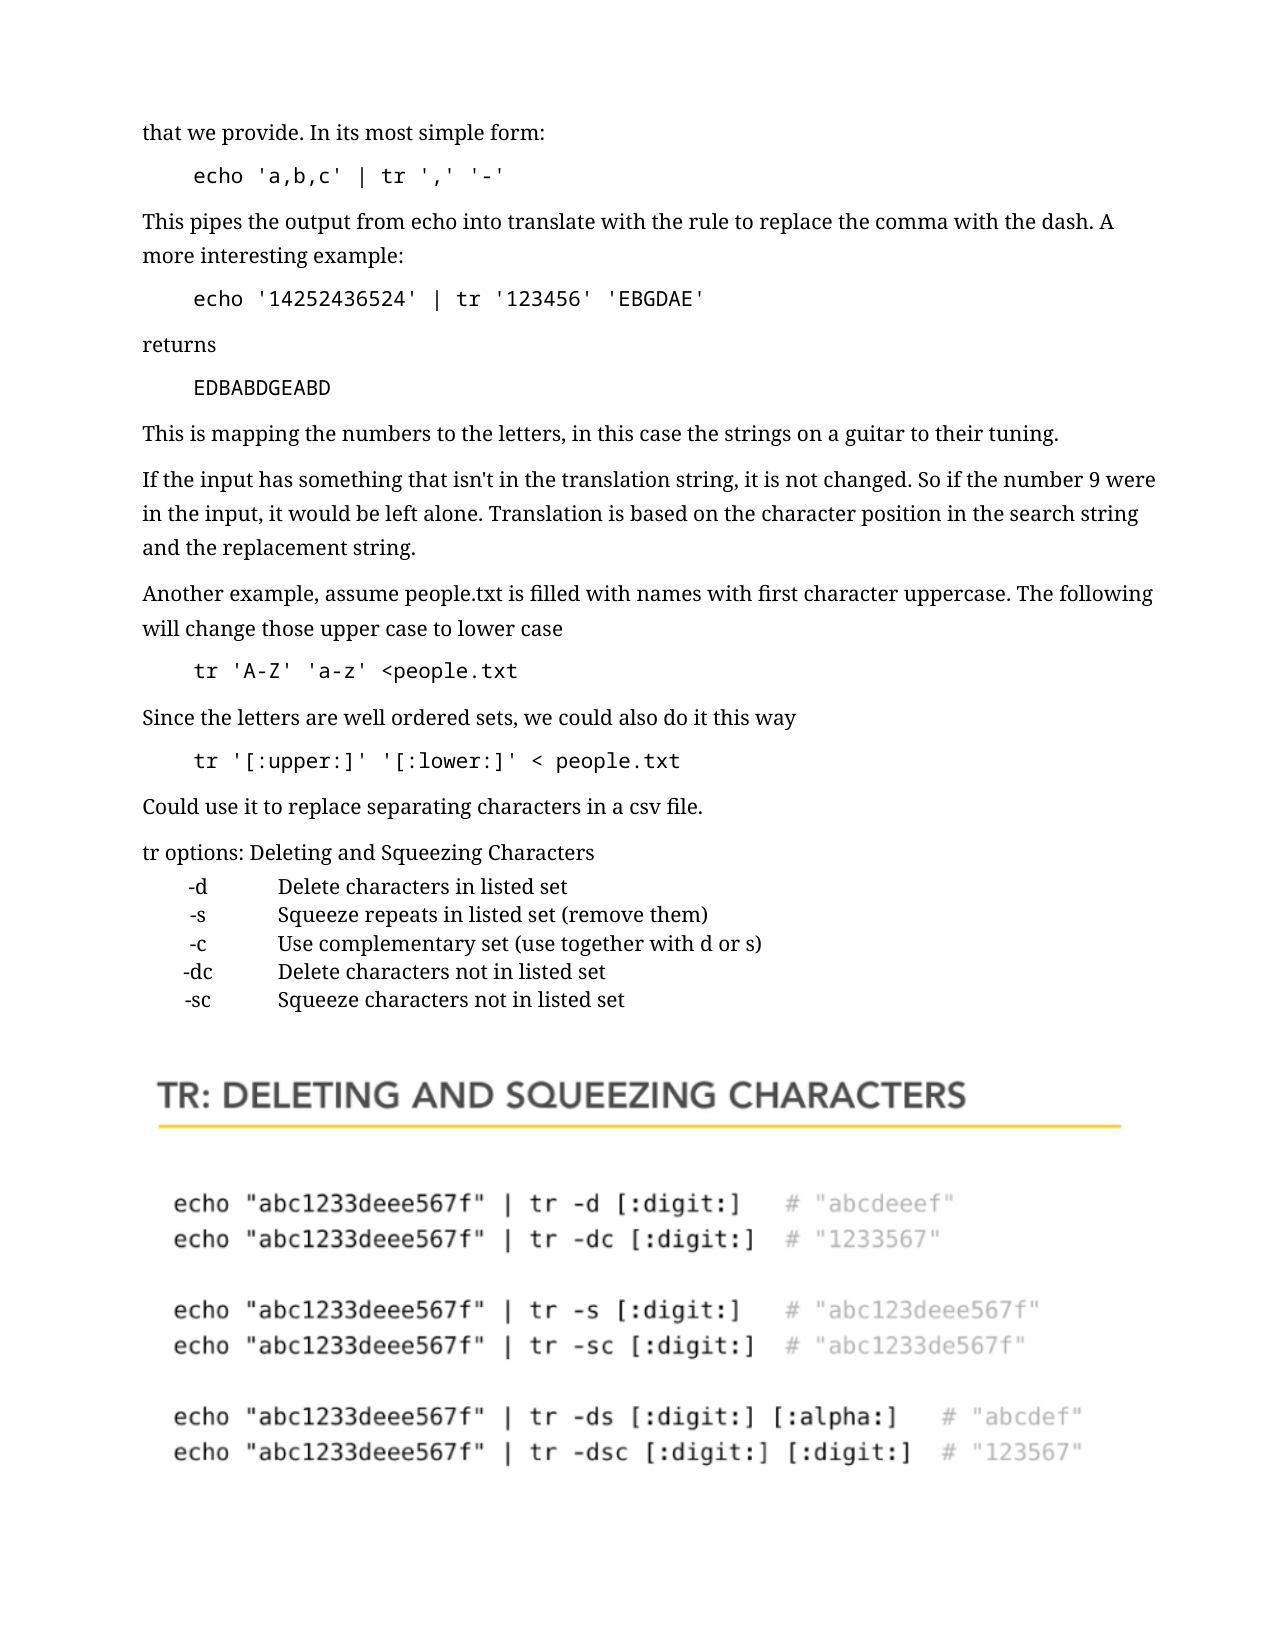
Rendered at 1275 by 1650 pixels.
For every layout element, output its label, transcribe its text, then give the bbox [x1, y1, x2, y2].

text Since the letters are well ordered sets, we could also do it this way [142, 703, 1157, 731]
table_cell Delete characters not in listed set [278, 957, 1157, 986]
picture [130, 1060, 1145, 1530]
table_cell -dc [118, 957, 278, 986]
text If the input has something that isn't in the translation string, it is not changed. So if the number 9 were in the input, it would be left alone. Translation is based on the character position in the search string and the replacement string. [142, 465, 1157, 562]
table_cell Squeeze characters not in listed set [278, 986, 1157, 1014]
text tr options: Deleting and Squeezing Characters [142, 838, 1157, 866]
text EDBABDGEABD [193, 373, 1040, 402]
table_header -d [118, 872, 278, 900]
text Another example, assume people.txt is filled with names with first character uppercase. The following will change those upper case to lower case [142, 579, 1157, 642]
text This is mapping the numbers to the letters, in this case the strings on a guitar to their tuning. [142, 419, 1157, 448]
text tr '[:upper:]' '[:lower:]' < people.txt [193, 746, 1040, 774]
text returns [142, 330, 1157, 359]
text echo 'a,b,c' | tr ',' '-' [193, 161, 1040, 189]
table_cell -c [118, 929, 278, 957]
table_header Delete characters in listed set [278, 872, 1157, 900]
table_cell -s [118, 900, 278, 929]
text that we provide. In its most simple form: [142, 118, 1157, 147]
table_cell Squeeze repeats in listed set (remove them) [278, 900, 1157, 929]
text tr 'A-Z' 'a-z' <people.txt [193, 657, 1040, 685]
text Could use it to replace separating characters in a csv file. [142, 792, 1157, 820]
table_cell -sc [118, 986, 278, 1014]
text This pipes the output from echo into translate with the rule to replace the comma with the dash. A more interesting example: [142, 207, 1157, 270]
table_cell Use complementary set (use together with d or s) [278, 929, 1157, 957]
text echo '14252436524' | tr '123456' 'EBGDAE' [193, 284, 1040, 313]
